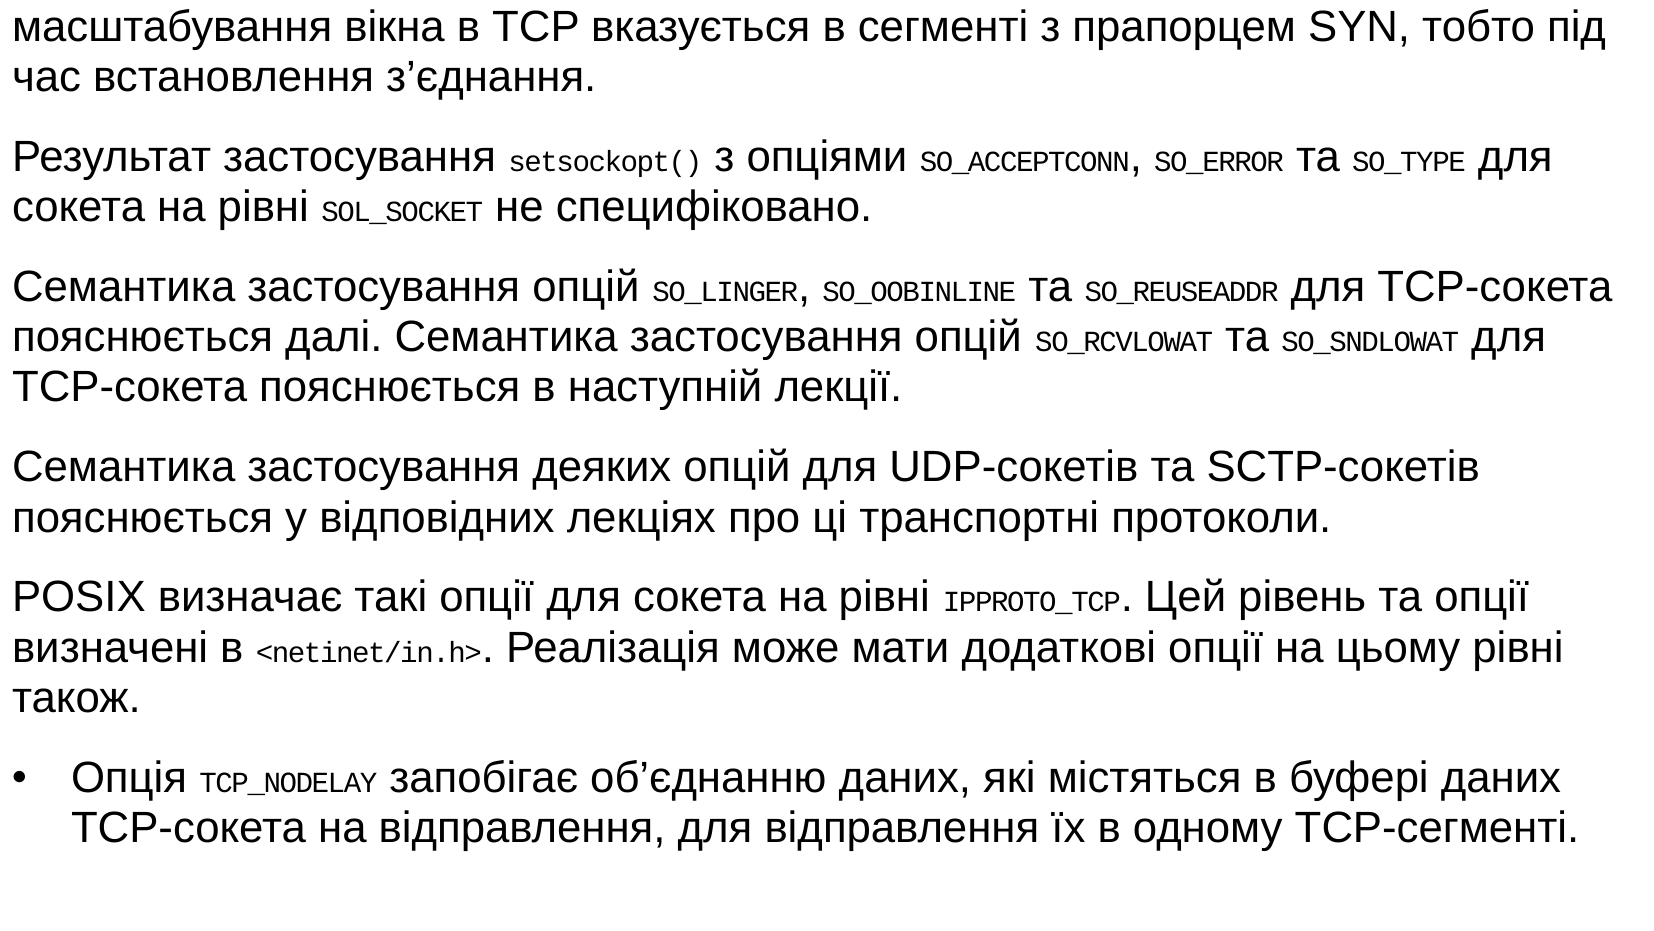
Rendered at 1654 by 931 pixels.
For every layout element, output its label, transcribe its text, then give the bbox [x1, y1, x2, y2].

text Семантика застосування опцій SO_LINGER, SO_OOBINLINE та SO_REUSEADDR для TCP-сокета пояснюється далі. Семантика застосування опцій SO_RCVLOWAT та SO_SNDLOWAT для TCP-сокета пояснюється в наступній лекції. [12, 260, 1642, 411]
text масштабування вікна в TCP вказується в сегменті з прапорцем SYN, тобто під час встановлення з’єднання. [12, 0, 1642, 101]
text Семантика застосування деяких опцій для UDP-сокетів та SCTP-сокетів пояснюється у відповідних лекціях про ці транспортні протоколи. [12, 441, 1642, 541]
text Результат застосування setsockopt() з опціями SO_ACCEPTCONN, SO_ERROR та SO_TYPE для сокета на рівні SOL_SOCKET не специфіковано. [12, 130, 1642, 231]
list Опція TCP_NODELAY запобігає об’єднанню даних, які містяться в буфері даних TCP-сокета на відправлення, для відправлення їх в одному TCP-сегменті. [12, 751, 1642, 852]
text POSIX визначає такі опції для сокета на рівні IPPROTO_TCP. Цей рівень та опції визначені в <netinet/in.h>. Реалізація може мати додаткові опції на цьому рівні також. [12, 571, 1642, 722]
